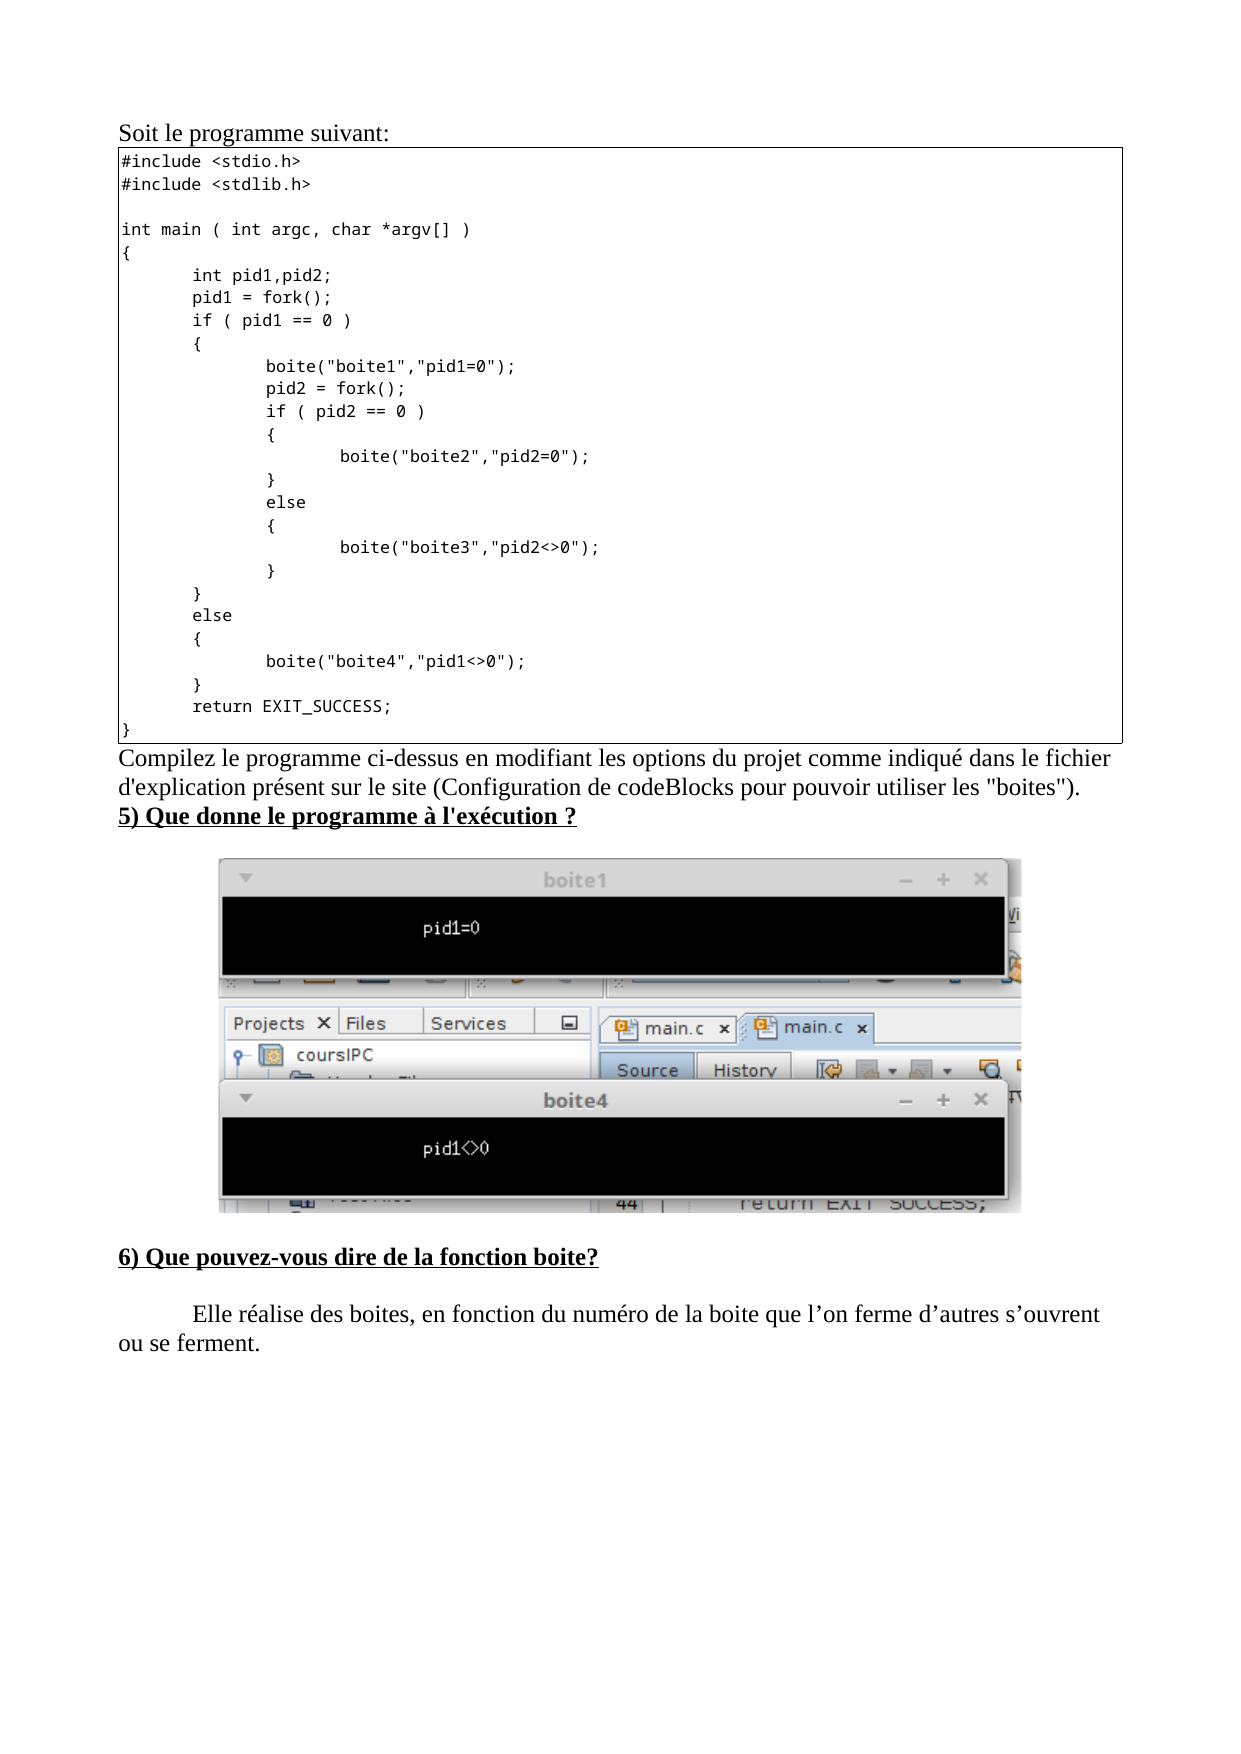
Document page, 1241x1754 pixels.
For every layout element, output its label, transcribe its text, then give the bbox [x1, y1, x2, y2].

text { [119, 510, 1122, 533]
picture [218, 858, 1022, 1213]
text #include <stdlib.h> [119, 169, 1122, 195]
text } [119, 556, 1122, 578]
text pid1 = fork(); [119, 283, 1122, 306]
text #include <stdio.h> [119, 148, 1122, 169]
text boite("boite2","pid2=0"); [119, 442, 1122, 465]
text int pid1,pid2; [119, 260, 1122, 283]
text pid2 = fork(); [119, 374, 1122, 397]
text boite("boite3","pid2<>0"); [119, 533, 1122, 556]
text if ( pid2 == 0 ) [119, 397, 1122, 419]
text Soit le programme suivant: [118, 118, 1122, 147]
text { [119, 328, 1122, 351]
text { [119, 238, 1122, 260]
text Compilez le programme ci-dessus en modifiant les options du projet comme indiqué dans le fichier d'explication présent sur le site (Configuration de codeBlocks pour pouvoir utiliser les "boites"). [118, 744, 1122, 801]
text else [119, 487, 1122, 510]
text } [119, 578, 1122, 601]
text int main ( int argc, char *argv[] ) [119, 215, 1122, 238]
text boite("boite1","pid1=0"); [119, 351, 1122, 374]
text 6) Que pouvez-vous dire de la fonction boite? [118, 1242, 1122, 1271]
text } [119, 465, 1122, 487]
text if ( pid1 == 0 ) [119, 306, 1122, 328]
text { [119, 419, 1122, 442]
text { [119, 624, 1122, 646]
text } [119, 669, 1122, 692]
text Elle réalise des boites, en fonction du numéro de la boite que l’on ferme d’autres s’ouvrent ou se ferment. [118, 1299, 1122, 1357]
text else [119, 601, 1122, 624]
text 5) Que donne le programme à l'exécution ? [118, 801, 1122, 829]
text boite("boite4","pid1<>0"); [119, 646, 1122, 669]
text return EXIT_SUCCESS; [119, 692, 1122, 714]
text } [119, 714, 1122, 743]
